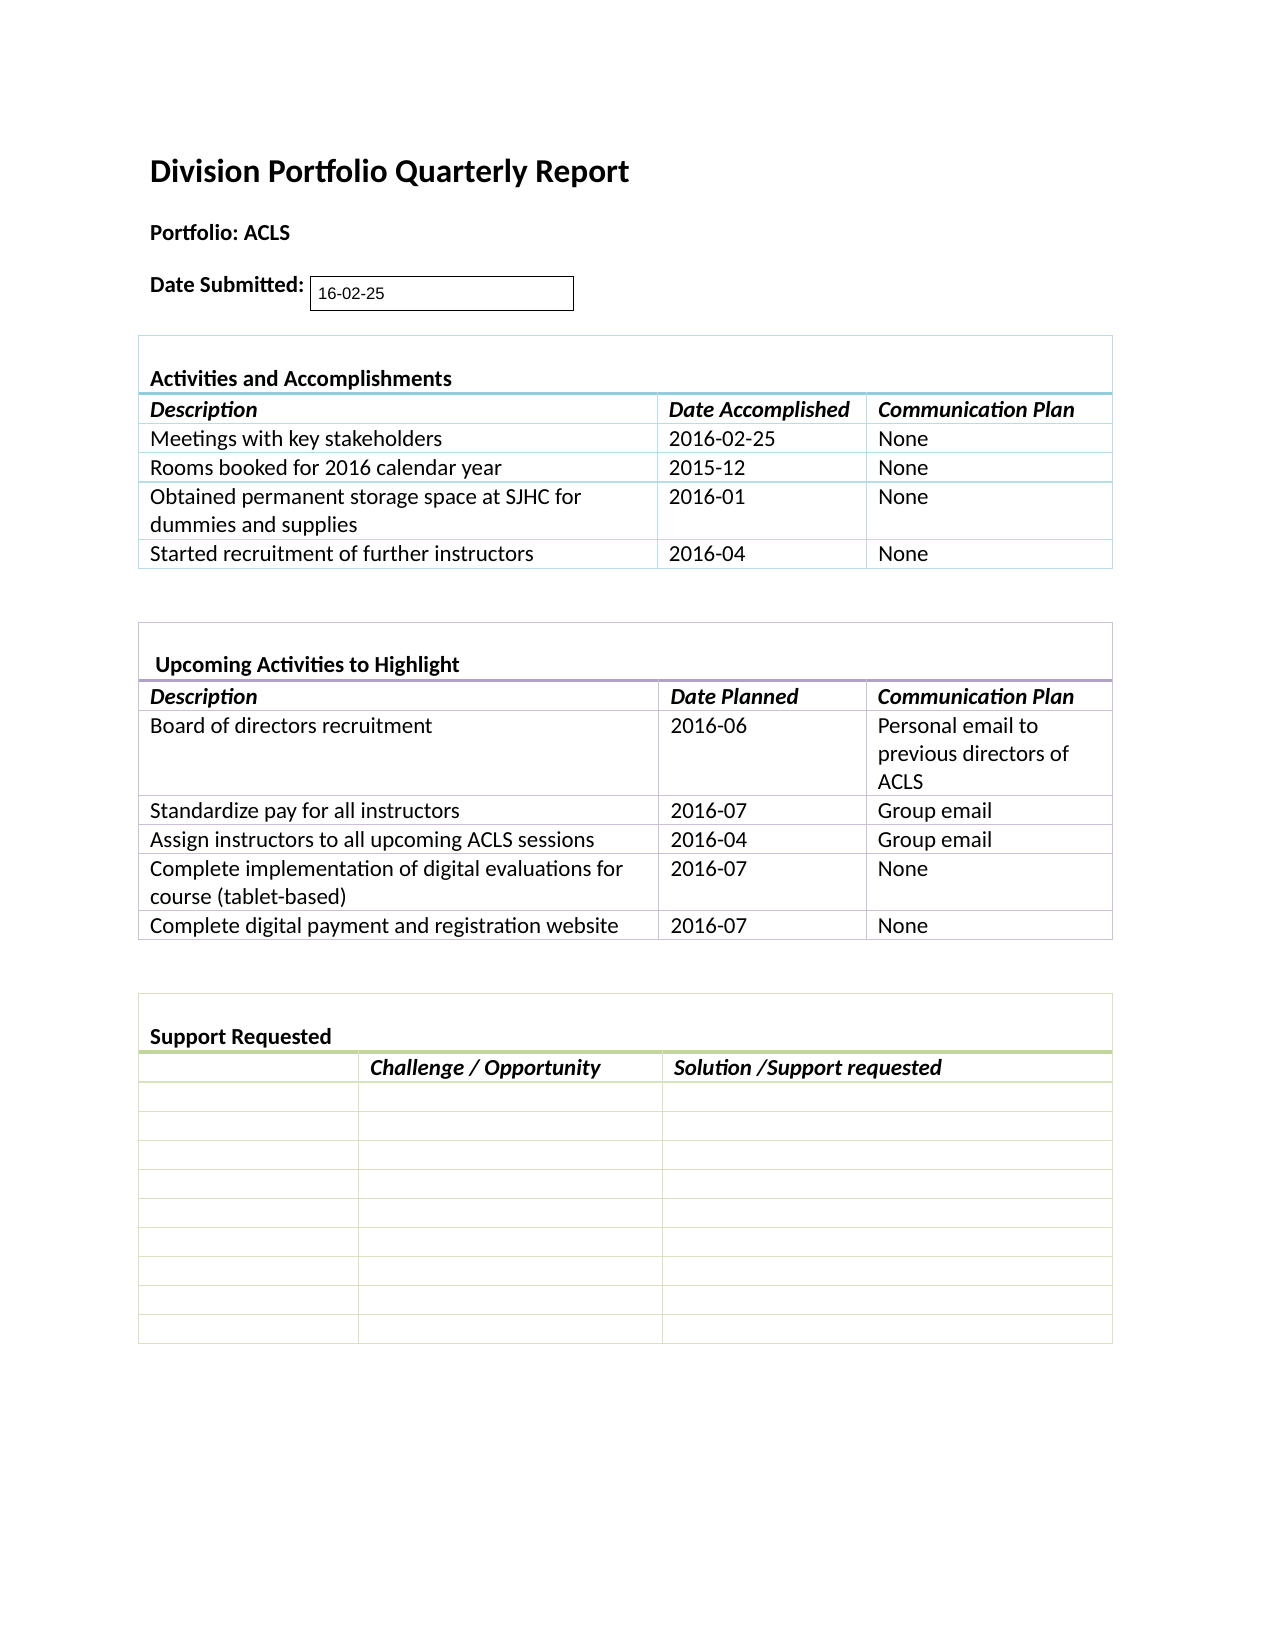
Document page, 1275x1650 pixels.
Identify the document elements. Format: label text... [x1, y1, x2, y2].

table_cell [359, 1141, 662, 1169]
table_header Support Requested [139, 994, 1112, 1050]
table_cell None [867, 483, 1112, 538]
table_cell [139, 1083, 358, 1111]
table_cell [139, 1315, 358, 1343]
table_cell [663, 1199, 1112, 1227]
table_cell [359, 1170, 662, 1198]
table_cell [359, 1257, 662, 1285]
table_cell Rooms booked for 2016 calendar year [139, 453, 657, 481]
table_cell Challenge / Opportunity [359, 1054, 662, 1081]
table_cell 2016-07 [659, 796, 866, 824]
table_cell Group email [867, 796, 1112, 824]
table_cell [663, 1315, 1112, 1343]
table_cell Complete digital payment and registration website [139, 911, 658, 939]
text Division Portfolio Quarterly Report [150, 150, 1125, 191]
table_cell Communication Plan [867, 682, 1112, 710]
table_cell 2016-07 [659, 854, 866, 910]
table_cell [359, 1315, 662, 1343]
table_cell [663, 1257, 1112, 1285]
table_cell Meetings with key stakeholders [139, 424, 657, 452]
table_cell [139, 1112, 358, 1139]
text Date Submitted: [150, 271, 1125, 310]
table_cell 2016-04 [658, 540, 866, 567]
table_cell Description [139, 395, 657, 423]
table_cell [663, 1141, 1112, 1169]
table_cell Group email [867, 825, 1112, 853]
table_cell Started recruitment of further instructors [139, 540, 657, 567]
table_cell 2016-04 [659, 825, 866, 853]
table_cell [663, 1083, 1112, 1111]
table_cell [359, 1286, 662, 1314]
table_cell None [867, 854, 1112, 910]
table_cell Date Accomplished [658, 395, 866, 423]
table_cell [359, 1199, 662, 1227]
table_cell 2016-06 [659, 711, 866, 795]
table_cell Assign instructors to all upcoming ACLS sessions [139, 825, 658, 853]
table_cell Solution /Support requested [663, 1054, 1112, 1081]
table_header Activities and Accomplishments [139, 336, 1112, 392]
table_cell [663, 1170, 1112, 1198]
table_cell None [867, 424, 1112, 452]
table_cell Communication Plan [867, 395, 1112, 423]
table_cell [139, 1170, 358, 1198]
table_cell None [867, 540, 1112, 567]
table_cell Standardize pay for all instructors [139, 796, 658, 824]
text Portfolio: ACLS [150, 218, 1125, 246]
table_cell [139, 1228, 358, 1256]
table_cell None [867, 911, 1112, 939]
table_cell [139, 1286, 358, 1314]
table_cell [139, 1054, 358, 1081]
table_cell [359, 1112, 662, 1139]
table_cell Date Planned [659, 682, 866, 710]
table_cell [139, 1141, 358, 1169]
table_cell Description [139, 682, 658, 710]
table_cell Board of directors recruitment [139, 711, 658, 795]
table_cell [139, 1257, 358, 1285]
table_cell 2016-02-25 [658, 424, 866, 452]
table_cell [663, 1228, 1112, 1256]
table_cell [359, 1228, 662, 1256]
table_cell 2015-12 [658, 453, 866, 481]
table_header Upcoming Activities to Highlight [139, 623, 1112, 679]
table_cell [139, 1199, 358, 1227]
table_cell Obtained permanent storage space at SJHC for dummies and supplies [139, 483, 657, 538]
table_cell [663, 1112, 1112, 1139]
table_cell None [867, 453, 1112, 481]
table_cell 2016-07 [659, 911, 866, 939]
table_cell [663, 1286, 1112, 1314]
table_cell Complete implementation of digital evaluations for course (tablet-based) [139, 854, 658, 910]
table_cell [359, 1083, 662, 1111]
table_cell 2016-01 [658, 483, 866, 538]
table_cell Personal email to previous directors of ACLS [867, 711, 1112, 795]
